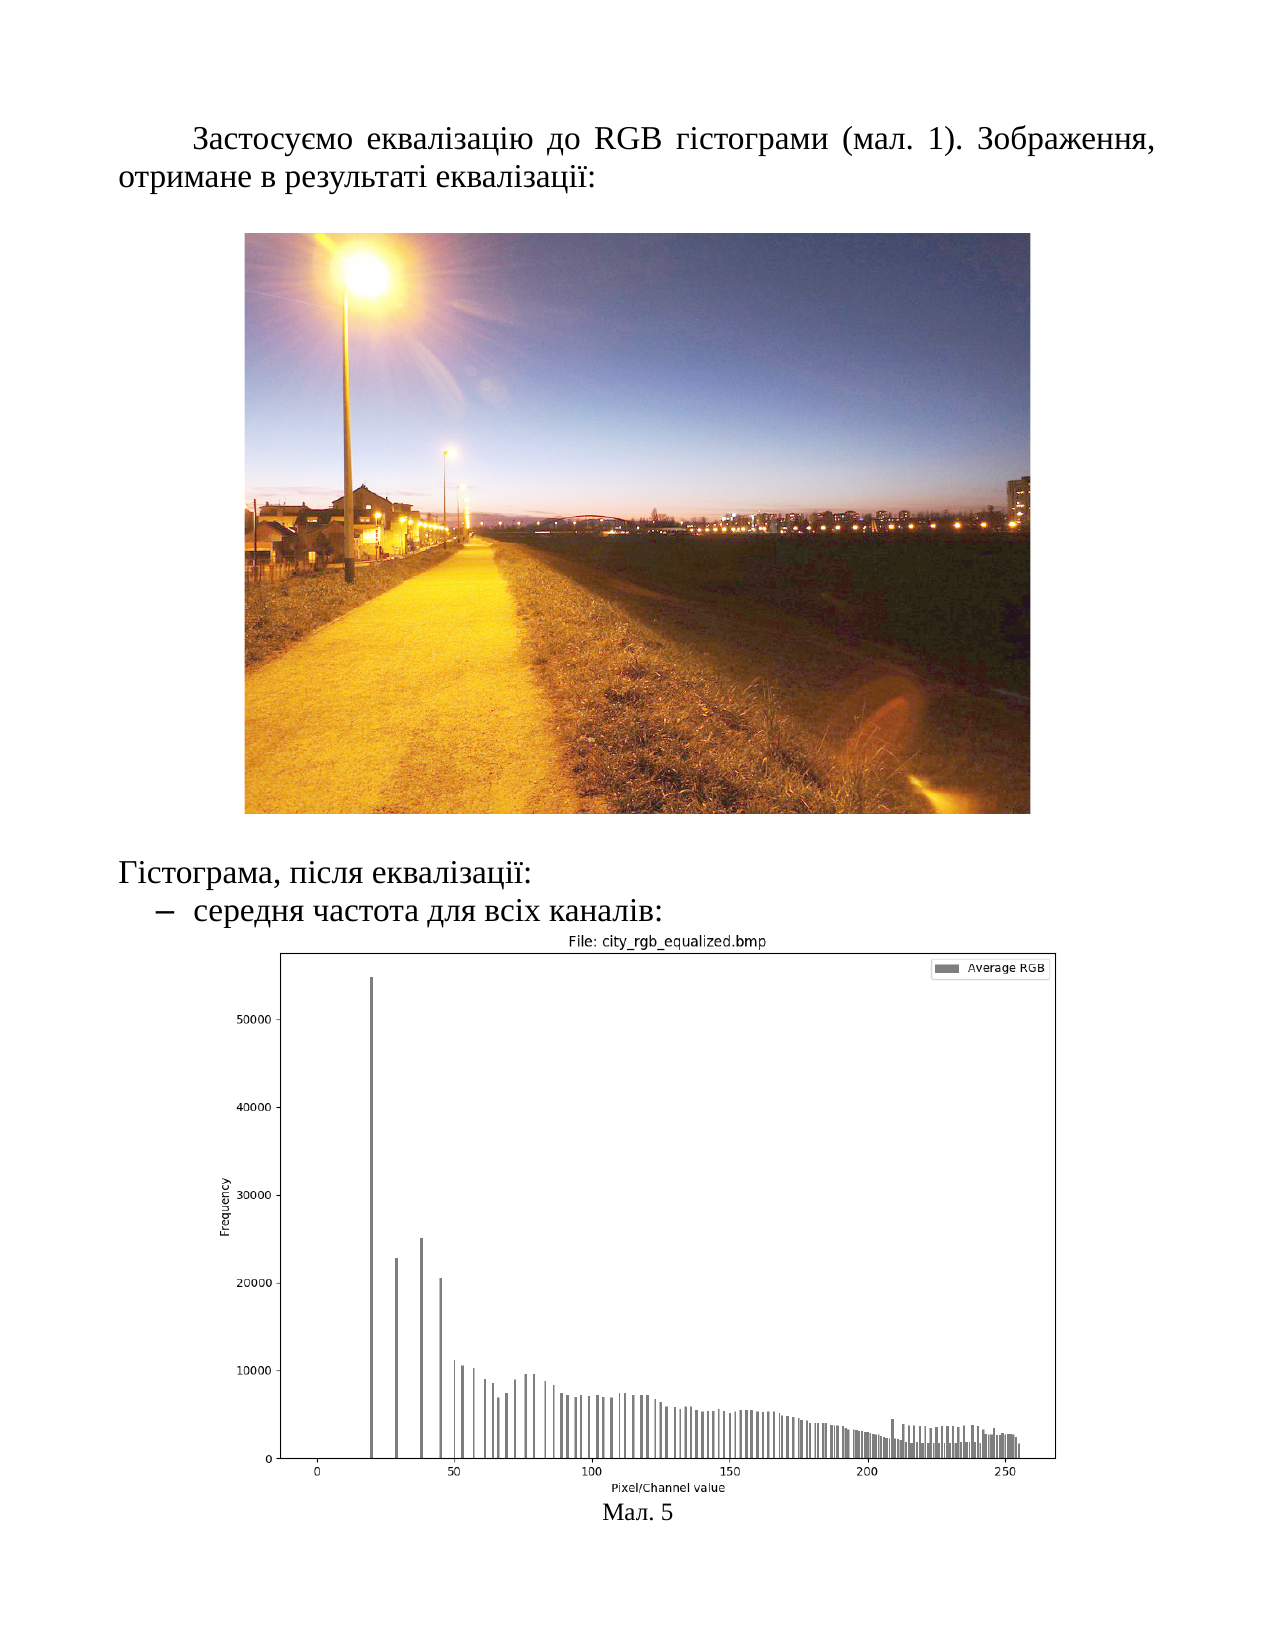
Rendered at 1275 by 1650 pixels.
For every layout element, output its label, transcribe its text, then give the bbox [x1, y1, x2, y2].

text Гістограма, після еквалізації: [118, 852, 1157, 890]
text Мал. 5 [118, 929, 1157, 1526]
picture [244, 233, 1031, 814]
picture [210, 928, 1065, 1498]
text Застосуємо еквалізацію до RGB гістограми (мал. 1). Зображення, отримане в результаті еквалізації: [118, 118, 1157, 195]
list середня частота для всіх каналів: [156, 890, 1157, 929]
